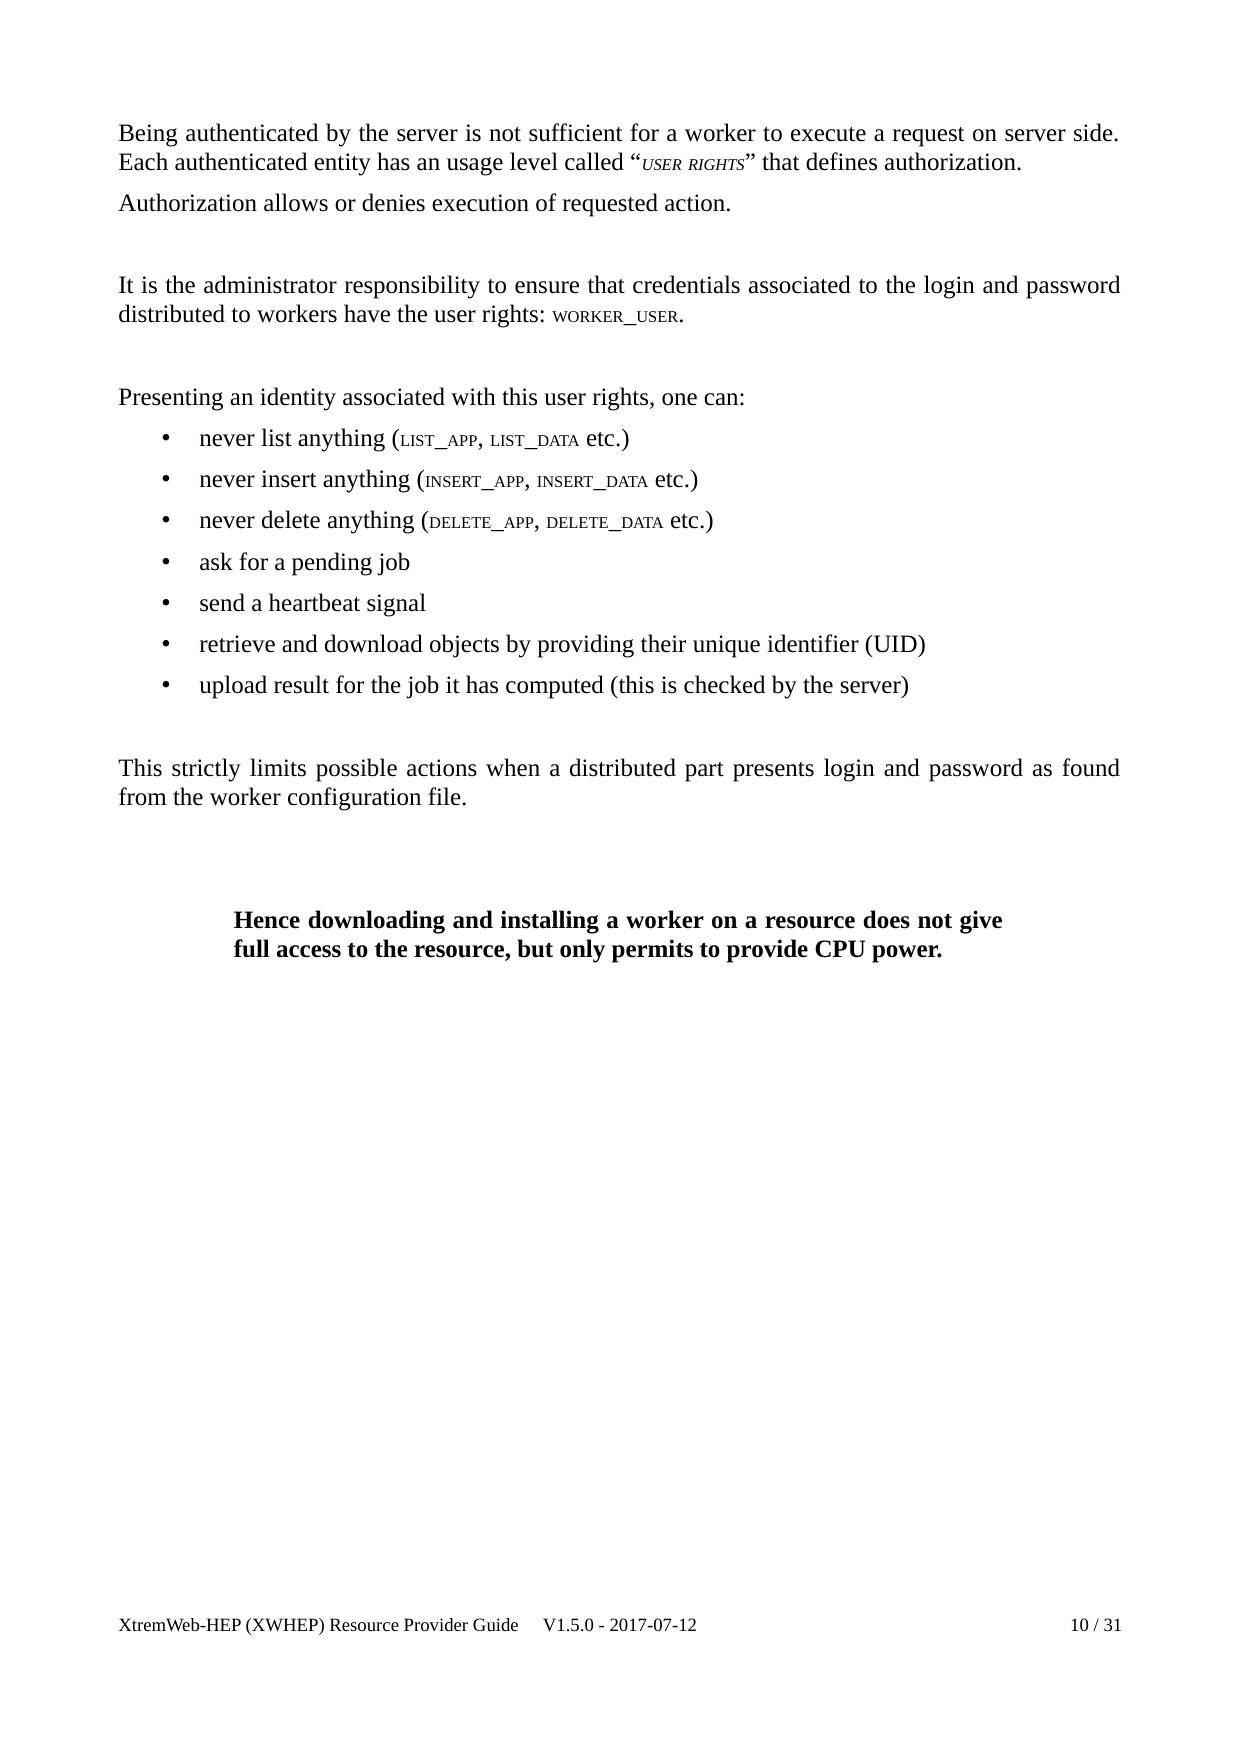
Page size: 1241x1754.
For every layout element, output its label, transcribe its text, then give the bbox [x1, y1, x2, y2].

text Hence downloading and installing a worker on a resource does not give full access to the resource, but only permits to provide CPU power. [233, 906, 1004, 963]
text Presenting an identity associated with this user rights, one can: [118, 382, 1122, 411]
text Being authenticated by the server is not sufficient for a worker to execute a request on server side. Each authenticated entity has an usage level called “user rights” that defines authorization. [118, 118, 1122, 176]
list upload result for the job it has computed (this is checked by the server) [162, 671, 1122, 699]
list ask for a pending job [162, 547, 1122, 576]
list send a heartbeat signal [162, 588, 1122, 617]
list retrieve and download objects by providing their unique identifier (UID) [162, 629, 1122, 658]
text This strictly limits possible actions when a distributed part presents login and password as found from the worker configuration file. [118, 753, 1122, 811]
list never insert anything (insert_app, insert_data etc.) [162, 464, 1122, 493]
list never list anything (list_app, list_data etc.) [162, 423, 1122, 452]
list never delete anything (delete_app, delete_data etc.) [162, 506, 1122, 534]
text It is the administrator responsibility to ensure that credentials associated to the login and password distributed to workers have the user rights: worker_user. [118, 271, 1122, 328]
text Authorization allows or denies execution of requested action. [118, 188, 1122, 217]
